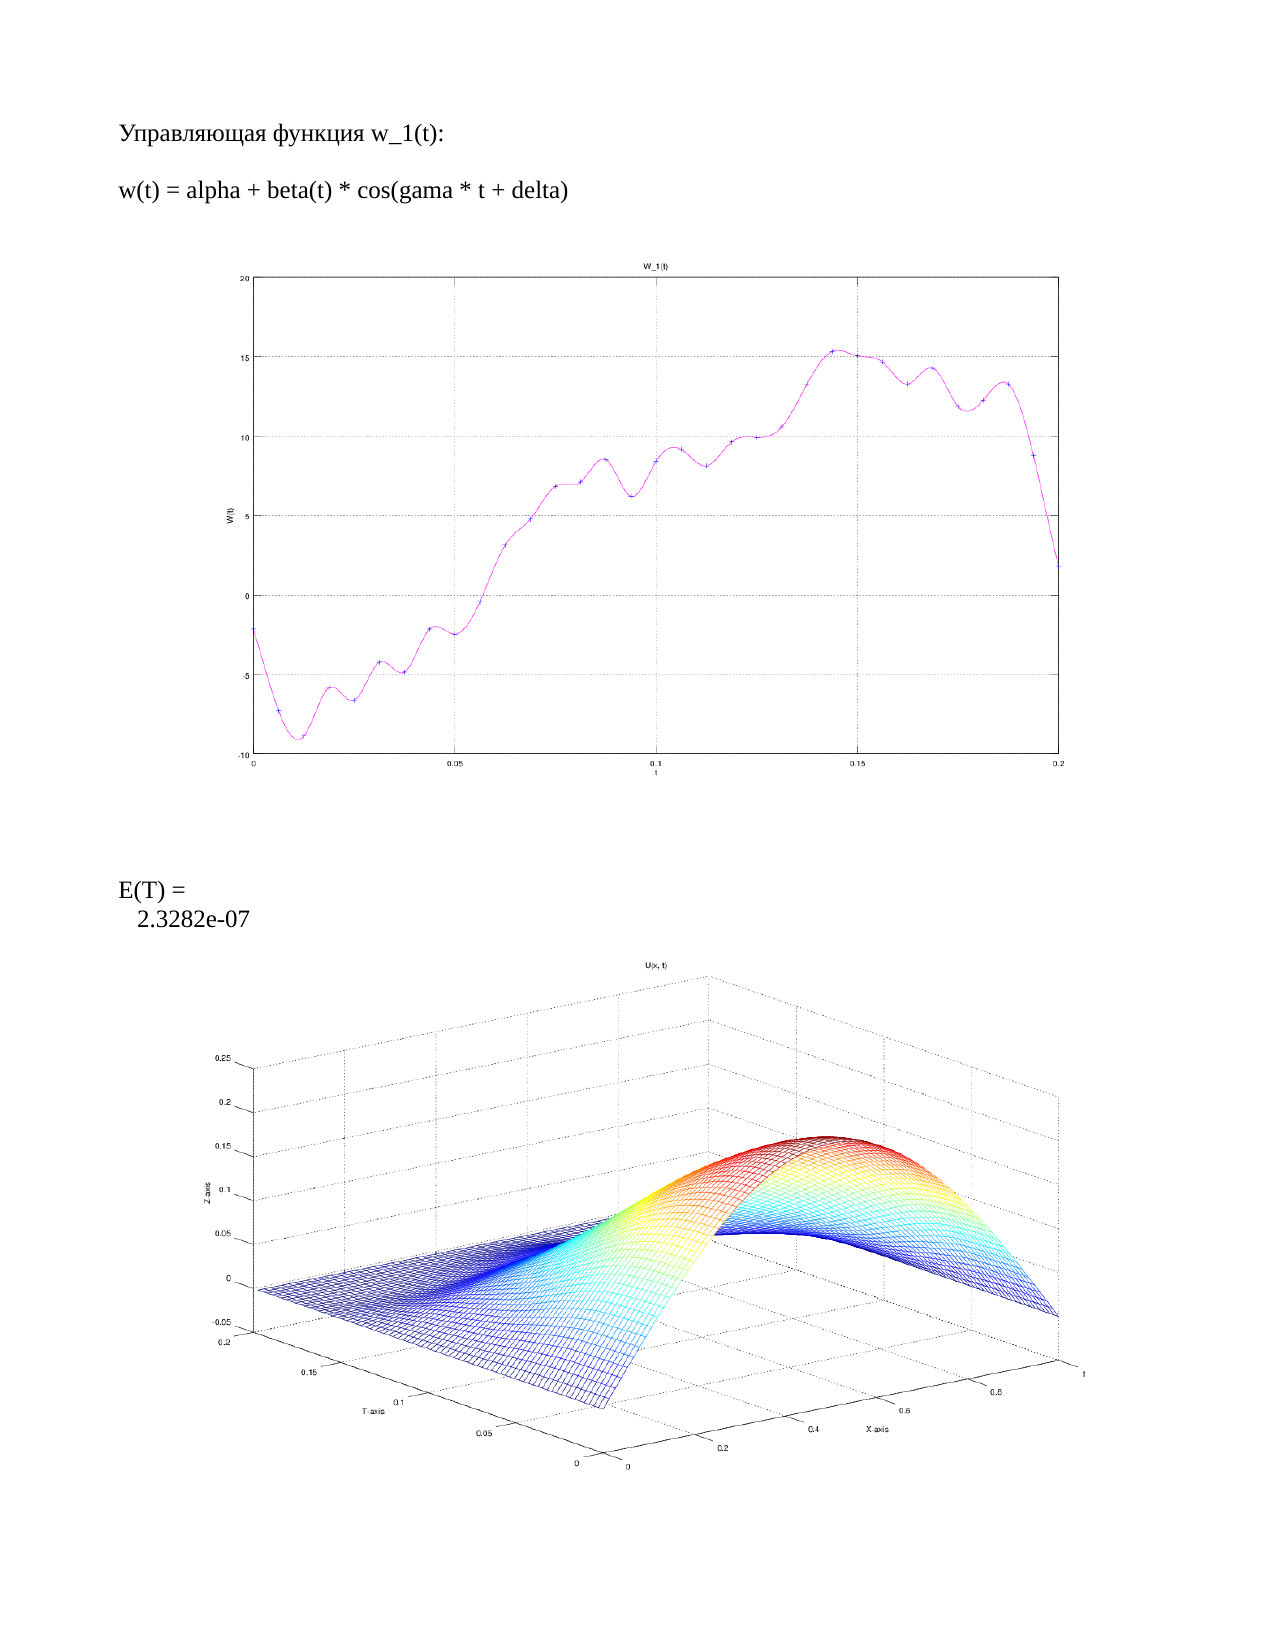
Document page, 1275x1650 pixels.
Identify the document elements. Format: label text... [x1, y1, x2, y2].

text w(t) = alpha + beta(t) * cos(gama * t + delta) [118, 176, 1157, 204]
picture [118, 932, 1157, 1517]
text 2.3282e-07 [118, 904, 1157, 932]
text Управляющая функция w_1(t): [118, 118, 1157, 147]
picture [118, 233, 1157, 818]
text E(T) = [118, 875, 1157, 904]
